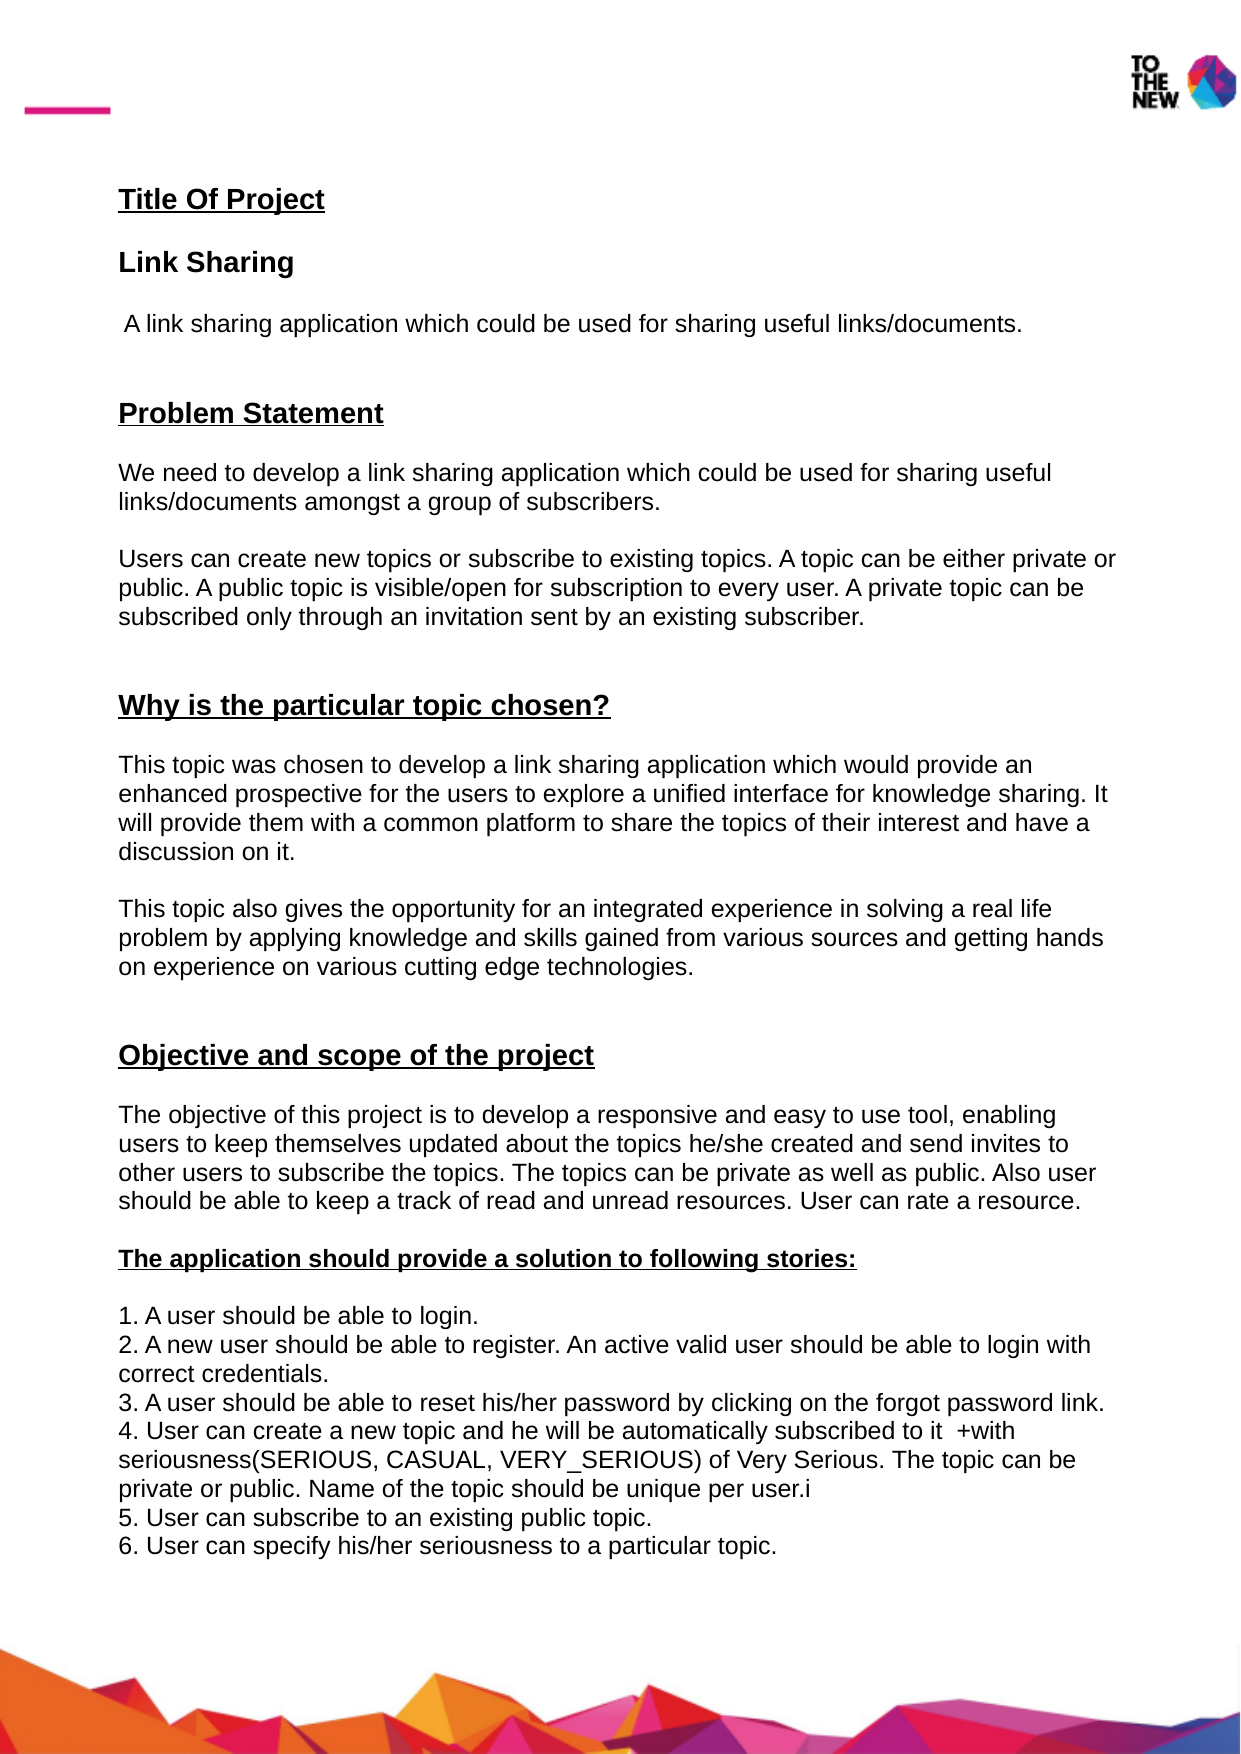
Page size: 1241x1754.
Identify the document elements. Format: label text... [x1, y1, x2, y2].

text 5. User can subscribe to an existing public topic. [118, 1502, 1122, 1531]
text Title Of Project Link Sharing A link sharing application which could be used for sharing useful links/documents. [118, 182, 1122, 367]
picture [0, 36, 1241, 127]
picture [0, 1644, 1241, 1754]
text Why is the particular topic chosen? This topic was chosen to develop a link sharing application which would provide an enhanced prospective for the users to explore a unified interface for knowledge sharing. It will provide them with a common platform to share the topics of their interest and have a discussion on it. This topic also gives the opportunity for an integrated experience in solving a real life problem by applying knowledge and skills gained from various sources and getting hands on experience on various cutting edge technologies. [118, 659, 1122, 1009]
text 1. A user should be able to login. [118, 1301, 1122, 1330]
text 3. A user should be able to reset his/her password by clicking on the forgot password link. [118, 1387, 1122, 1416]
text Problem Statement We need to develop a link sharing application which could be used for sharing useful links/documents amongst a group of subscribers. [118, 367, 1122, 515]
text 2. A new user should be able to register. An active valid user should be able to login with correct credentials. [118, 1330, 1122, 1387]
text 4. User can create a new topic and he will be automatically subscribed to it +with seriousness(SERIOUS, CASUAL, VERY_SERIOUS) of Very Serious. The topic can be private or public. Name of the topic should be unique per user.i [118, 1416, 1122, 1502]
text Users can create new topics or subscribe to existing topics. A topic can be either private or public. A public topic is visible/open for subscription to every user. A private topic can be subscribed only through an invitation sent by an existing subscriber. [118, 544, 1122, 659]
text 6. User can specify his/her seriousness to a particular topic. [118, 1531, 1122, 1560]
text Objective and scope of the project The objective of this project is to develop a responsive and easy to use tool, enabling users to keep themselves updated about the topics he/she created and send invites to other users to subscribe the topics. The topics can be private as well as public. Also user should be able to keep a track of read and unread resources. User can rate a resource. The application should provide a solution to following stories: [118, 1009, 1122, 1272]
